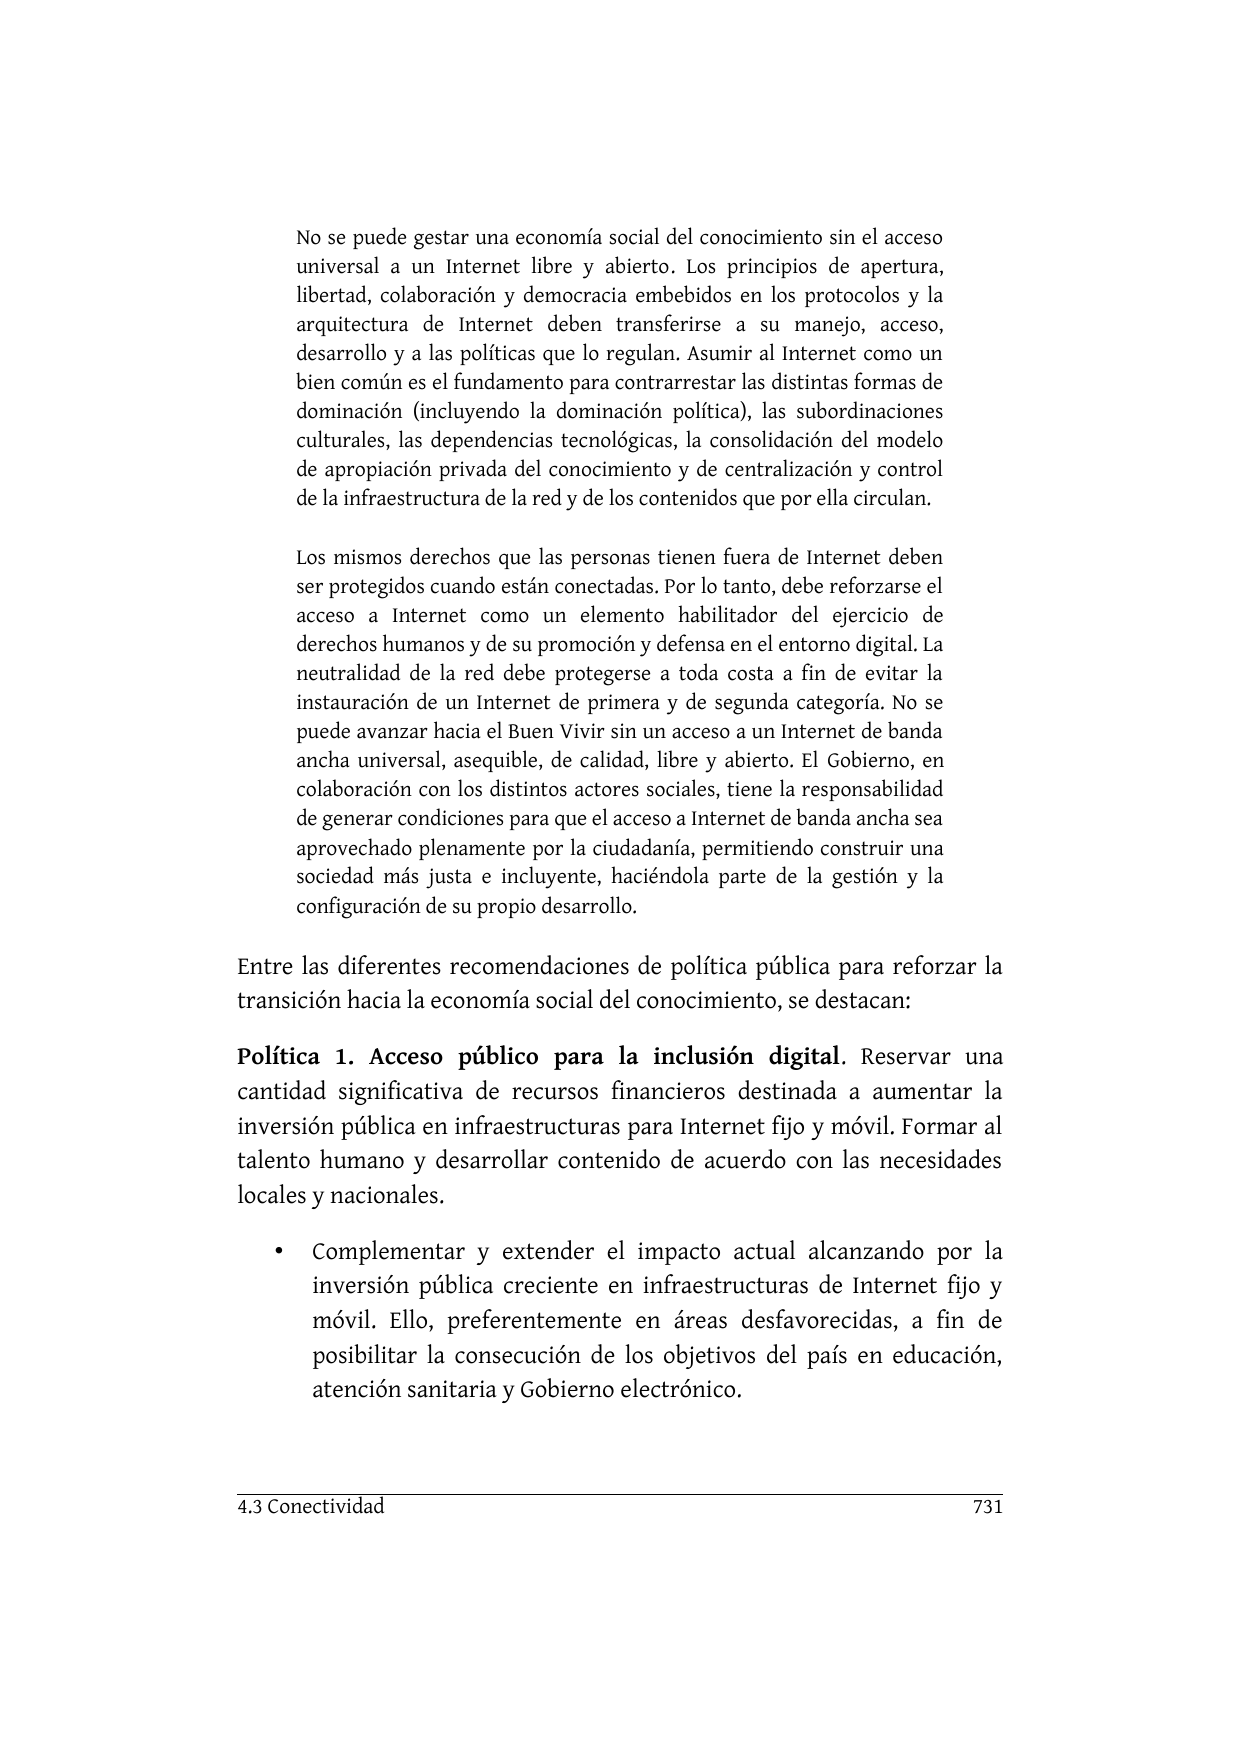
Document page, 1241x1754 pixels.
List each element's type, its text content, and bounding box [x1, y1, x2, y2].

text Los mismos derechos que las personas tienen fuera de Internet deben ser protegidos cuando están conectadas. Por lo tanto, debe reforzarse el acceso a Internet como un elemento habilitador del ejercicio de derechos humanos y de su promoción y defensa en el entorno digital. La neutralidad de la red debe protegerse a toda costa a fin de evitar la instauración de un Internet de primera y de segunda categoría. No se puede avanzar hacia el Buen Vivir sin un acceso a un Internet de banda ancha universal, asequible, de calidad, libre y abierto. El Gobierno, en colaboración con los distintos actores sociales, tiene la responsabilidad de generar condiciones para que el acceso a Internet de banda ancha sea aprovechado plenamente por la ciudadanía, permitiendo construir una sociedad más justa e incluyente, haciéndola parte de la gestión y la configuración de su propio desarrollo. [296, 545, 944, 919]
text No se puede gestar una economía social del conocimiento sin el acceso universal a un Internet libre y abierto. Los principios de apertura, libertad, colaboración y democracia embebidos en los protocolos y la arquitectura de Internet deben transferirse a su manejo, acceso, desarrollo y a las políticas que lo regulan. Asumir al Internet como un bien común es el fundamento para contrarrestar las distintas formas de dominación (incluyendo la dominación política), las subordinaciones culturales, las dependencias tecnológicas, la consolidación del modelo de apropiación privada del conocimiento y de centralización y control de la infraestructura de la red y de los contenidos que por ella circulan. [296, 225, 944, 512]
text Política 1. Acceso público para la inclusión digital. Reservar una cantidad significativa de recursos financieros destinada a aumentar la inversión pública en infraestructuras para Internet fijo y móvil. Formar al talento humano y desarrollar contenido de acuerdo con las necesidades locales y nacionales. [237, 1043, 1003, 1211]
text Entre las diferentes recomendaciones de política pública para reforzar la transición hacia la economía social del conocimiento, se destacan: [237, 952, 1003, 1016]
list Complementar y extender el impacto actual alcanzando por la inversión pública creciente en infraestructuras de Internet fijo y móvil. Ello, preferentemente en áreas desfavorecidas, a fin de posibilitar la consecución de los objetivos del país en educación, atención sanitaria y Gobierno electrónico. [274, 1237, 1003, 1405]
